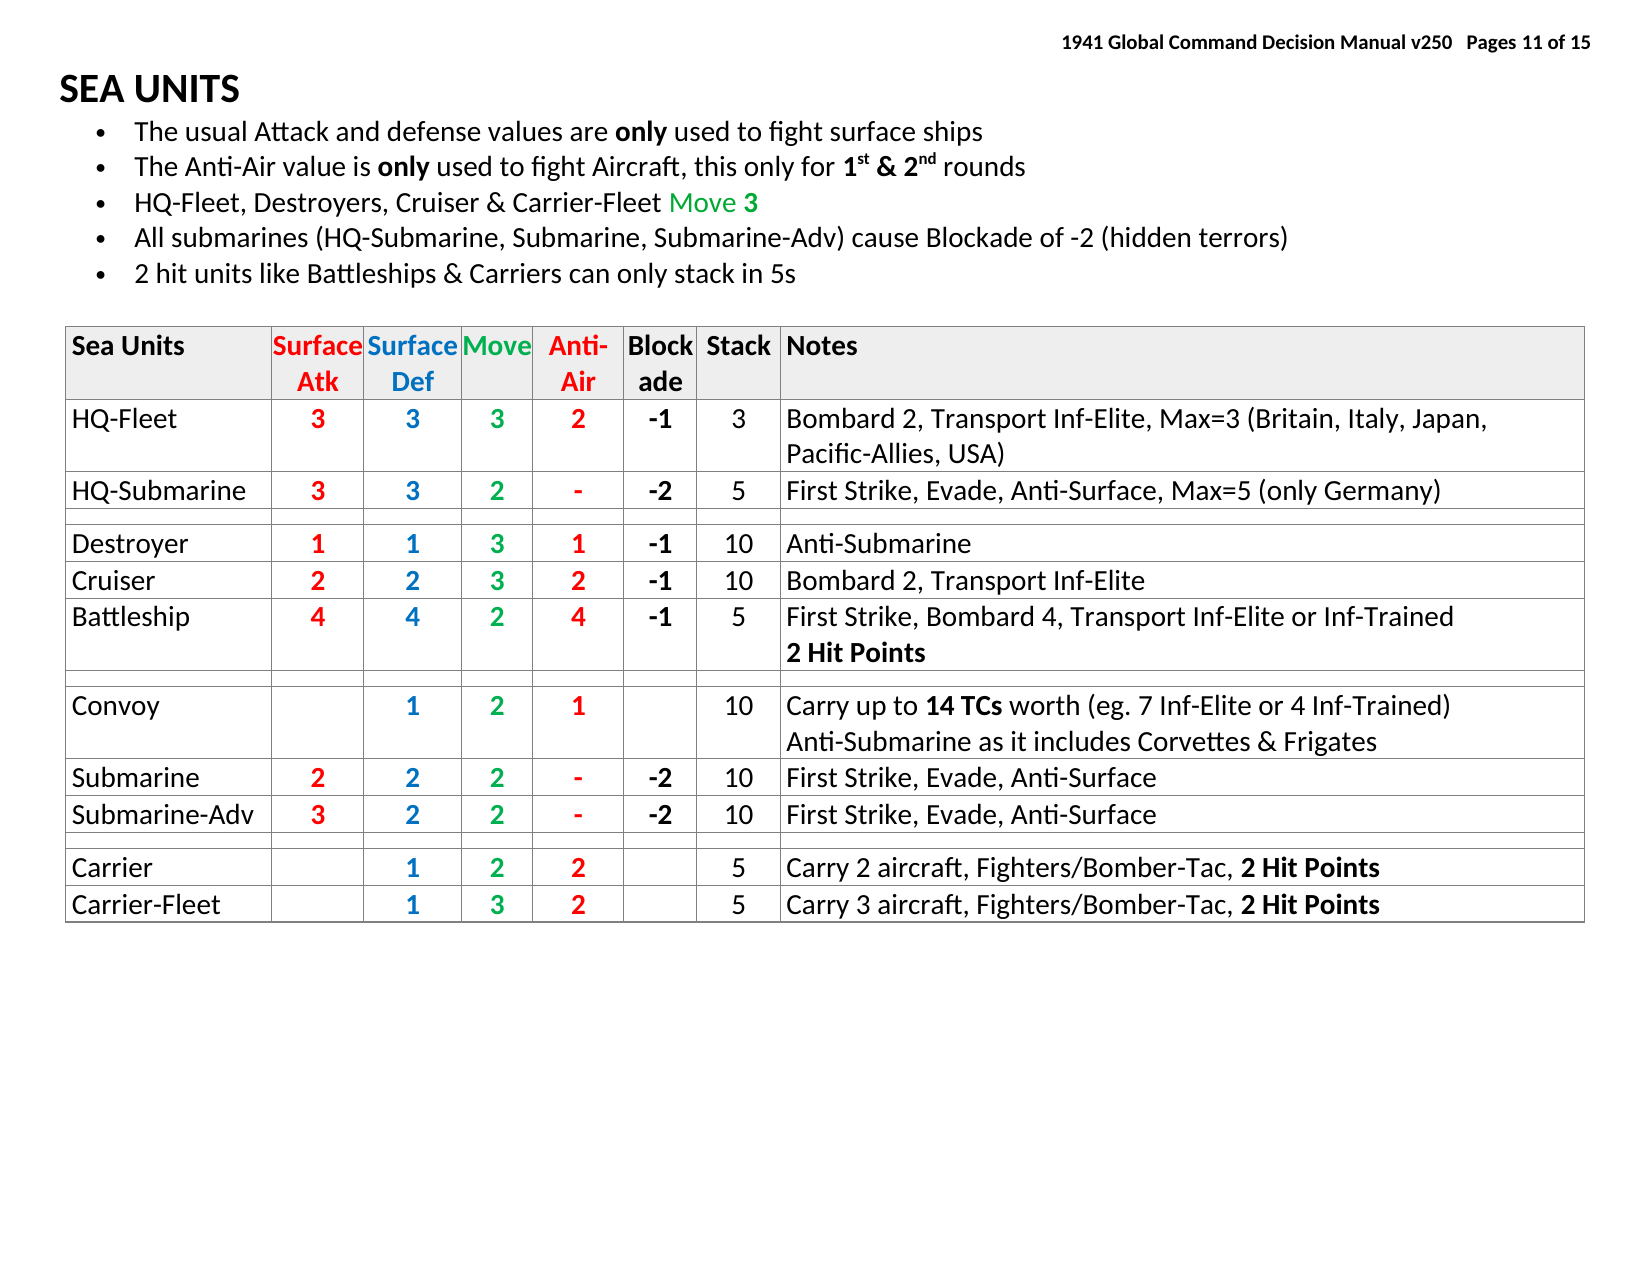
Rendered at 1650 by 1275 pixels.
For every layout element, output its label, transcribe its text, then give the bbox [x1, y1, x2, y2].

table_cell First Strike, Evade, Anti-Surface [781, 796, 1584, 832]
table_cell [462, 509, 532, 524]
table_cell [272, 671, 363, 686]
table_cell [364, 509, 461, 524]
table_cell [624, 509, 696, 524]
table_cell -1 [624, 562, 696, 597]
table_cell 4 [364, 599, 461, 670]
table_cell 2 [533, 886, 623, 921]
table_cell 1 [364, 886, 461, 921]
table_cell 10 [697, 759, 780, 795]
table_cell 2 [533, 400, 623, 471]
table_cell [697, 509, 780, 524]
table_cell HQ-Submarine [66, 472, 271, 508]
table_cell 1 [272, 525, 363, 561]
table_cell 2 [272, 759, 363, 795]
table_cell [364, 671, 461, 686]
table_cell - [533, 472, 623, 508]
table_cell [364, 833, 461, 848]
table_cell 3 [364, 472, 461, 508]
table_cell [624, 833, 696, 848]
table_cell [272, 687, 363, 758]
table_cell [781, 509, 1584, 524]
table_cell 5 [697, 886, 780, 921]
table_cell 10 [697, 796, 780, 832]
table_cell [272, 886, 363, 921]
table_cell 1 [533, 525, 623, 561]
table_cell [624, 671, 696, 686]
table_header Block ade [624, 327, 696, 399]
table_cell [781, 833, 1584, 848]
table_cell 2 [533, 849, 623, 885]
table_cell Cruiser [66, 562, 271, 597]
table_cell Carry 3 aircraft, Fighters/Bomber-Tac, 2 Hit Points [781, 886, 1584, 921]
table_cell 3 [272, 796, 363, 832]
table_cell [533, 671, 623, 686]
table_header Move [462, 327, 532, 399]
table_cell 2 [272, 562, 363, 597]
table_cell 1 [364, 525, 461, 561]
table_cell [697, 671, 780, 686]
table_cell Carry up to 14 TCs worth (eg. 7 Inf-Elite or 4 Inf-Trained) Anti-Submarine as it includes Corvettes & Frigates [781, 687, 1584, 758]
list All submarines (HQ-Submarine, Submarine, Submarine-Adv) cause Blockade of -2 (hidden terrors) [97, 219, 1591, 255]
list 2 hit units like Battleships & Carriers can only stack in 5s [97, 255, 1591, 291]
list HQ-Fleet, Destroyers, Cruiser & Carrier-Fleet Move 3 [97, 184, 1591, 219]
table_cell [533, 833, 623, 848]
table_cell [66, 509, 271, 524]
table_cell Submarine [66, 759, 271, 795]
table_cell Battleship [66, 599, 271, 670]
table_cell 3 [462, 400, 532, 471]
table_cell 5 [697, 599, 780, 670]
table_cell 10 [697, 687, 780, 758]
table_cell 2 [533, 562, 623, 597]
table_cell [624, 886, 696, 921]
table_cell Carry 2 aircraft, Fighters/Bomber-Tac, 2 Hit Points [781, 849, 1584, 885]
table_cell 3 [272, 400, 363, 471]
table_header Stack [697, 327, 780, 399]
table_header Sea Units [66, 327, 271, 399]
table_cell 3 [462, 525, 532, 561]
table_cell 2 [462, 796, 532, 832]
table_cell [272, 833, 363, 848]
list The usual Attack and defense values are only used to fight surface ships [97, 113, 1591, 148]
table_cell Anti-Submarine [781, 525, 1584, 561]
table_cell 5 [697, 849, 780, 885]
table_cell Carrier [66, 849, 271, 885]
table_cell 2 [462, 472, 532, 508]
table_header Anti-Air [533, 327, 623, 399]
table_cell 3 [462, 886, 532, 921]
table_cell [462, 833, 532, 848]
text SEA UNITS [59, 62, 1591, 113]
table_cell [272, 509, 363, 524]
table_cell [624, 687, 696, 758]
list The Anti-Air value is only used to fight Aircraft, this only for 1st & 2nd rounds [97, 148, 1591, 184]
table_cell 10 [697, 525, 780, 561]
table_cell Submarine-Adv [66, 796, 271, 832]
table_cell 10 [697, 562, 780, 597]
table_cell -2 [624, 759, 696, 795]
table_cell 2 [462, 687, 532, 758]
table_cell 2 [364, 562, 461, 597]
table_cell 4 [533, 599, 623, 670]
table_cell Bombard 2, Transport Inf-Elite [781, 562, 1584, 597]
table_cell 5 [697, 472, 780, 508]
table_cell First Strike, Bombard 4, Transport Inf-Elite or Inf-Trained 2 Hit Points [781, 599, 1584, 670]
table_header Surface Def [364, 327, 461, 399]
table_header Notes [781, 327, 1584, 399]
table_cell [533, 509, 623, 524]
table_cell -1 [624, 525, 696, 561]
table_cell 2 [364, 796, 461, 832]
table_cell [781, 671, 1584, 686]
table_cell [272, 849, 363, 885]
table_cell 2 [462, 849, 532, 885]
table_cell -2 [624, 796, 696, 832]
table_cell 2 [462, 599, 532, 670]
table_cell First Strike, Evade, Anti-Surface, Max=5 (only Germany) [781, 472, 1584, 508]
table_cell [462, 671, 532, 686]
table_header Surface Atk [272, 327, 363, 399]
table_cell 1 [533, 687, 623, 758]
table_cell - [533, 759, 623, 795]
table_cell Destroyer [66, 525, 271, 561]
table_cell Carrier-Fleet [66, 886, 271, 921]
table_cell 2 [462, 759, 532, 795]
table_cell -1 [624, 400, 696, 471]
table_cell 3 [364, 400, 461, 471]
table_cell 4 [272, 599, 363, 670]
table_cell 3 [272, 472, 363, 508]
table_cell -2 [624, 472, 696, 508]
table_cell HQ-Fleet [66, 400, 271, 471]
table_cell [66, 833, 271, 848]
table_cell Convoy [66, 687, 271, 758]
table_cell - [533, 796, 623, 832]
table_cell [697, 833, 780, 848]
table_cell -1 [624, 599, 696, 670]
table_cell 1 [364, 687, 461, 758]
table_cell 1 [364, 849, 461, 885]
table_cell [66, 671, 271, 686]
table_cell First Strike, Evade, Anti-Surface [781, 759, 1584, 795]
table_cell 3 [697, 400, 780, 471]
table_cell 3 [462, 562, 532, 597]
table_cell 2 [364, 759, 461, 795]
table_cell Bombard 2, Transport Inf-Elite, Max=3 (Britain, Italy, Japan, Pacific-Allies, USA) [781, 400, 1584, 471]
table_cell [624, 849, 696, 885]
